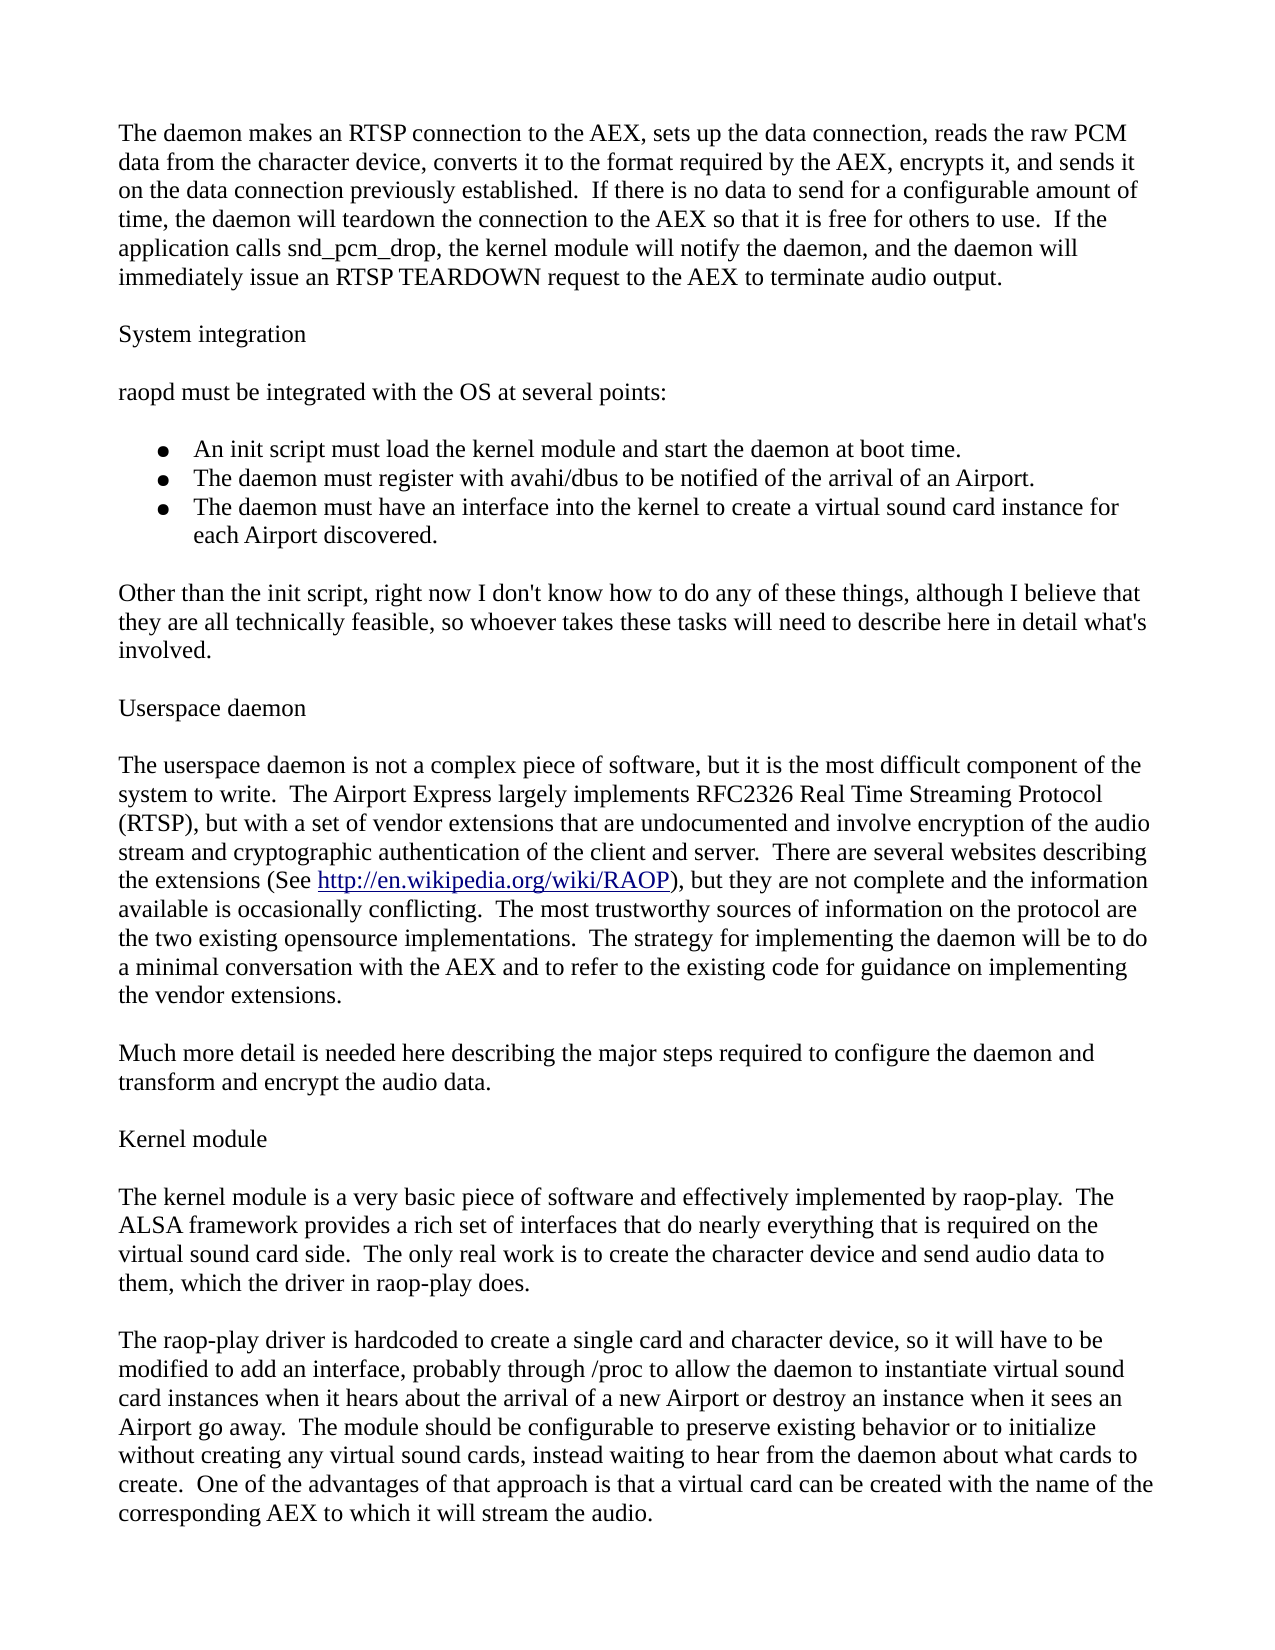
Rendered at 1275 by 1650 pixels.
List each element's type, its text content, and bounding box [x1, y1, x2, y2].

text raopd must be integrated with the OS at several points: [118, 377, 1157, 406]
text The userspace daemon is not a complex piece of software, but it is the most difficult component of the system to write. The Airport Express largely implements RFC2326 Real Time Streaming Protocol (RTSP), but with a set of vendor extensions that are undocumented and involve encryption of the audio stream and cryptographic authentication of the client and server. There are several websites describing the extensions (See http://en.wikipedia.org/wiki/RAOP), but they are not complete and the information available is occasionally conflicting. The most trustworthy sources of information on the protocol are the two existing opensource implementations. The strategy for implementing the daemon will be to do a minimal conversation with the AEX and to refer to the existing code for guidance on implementing the vendor extensions. [118, 751, 1157, 1009]
text Much more detail is needed here describing the major steps required to configure the daemon and transform and encrypt the audio data. [118, 1038, 1157, 1096]
text Kernel module [118, 1124, 1157, 1153]
list The daemon must have an interface into the kernel to create a virtual sound card instance for each Airport discovered. [156, 492, 1157, 549]
text Userspace daemon [118, 693, 1157, 722]
list An init script must load the kernel module and start the daemon at boot time. [156, 434, 1157, 463]
text The raop-play driver is hardcoded to create a single card and character device, so it will have to be modified to add an interface, probably through /proc to allow the daemon to instantiate virtual sound card instances when it hears about the arrival of a new Airport or destroy an instance when it sees an Airport go away. The module should be configurable to preserve existing behavior or to initialize without creating any virtual sound cards, instead waiting to hear from the daemon about what cards to create. One of the advantages of that approach is that a virtual card can be created with the name of the corresponding AEX to which it will stream the audio. [118, 1326, 1157, 1527]
text Other than the init script, right now I don't know how to do any of these things, although I believe that they are all technically feasible, so whoever takes these tasks will need to describe here in detail what's involved. [118, 578, 1157, 664]
text The daemon makes an RTSP connection to the AEX, sets up the data connection, reads the raw PCM data from the character device, converts it to the format required by the AEX, encrypts it, and sends it on the data connection previously established. If there is no data to send for a configurable amount of time, the daemon will teardown the connection to the AEX so that it is free for others to use. If the application calls snd_pcm_drop, the kernel module will notify the daemon, and the daemon will immediately issue an RTSP TEARDOWN request to the AEX to terminate audio output. [118, 118, 1157, 291]
text The kernel module is a very basic piece of software and effectively implemented by raop-play. The ALSA framework provides a rich set of interfaces that do nearly everything that is required on the virtual sound card side. The only real work is to create the character device and send audio data to them, which the driver in raop-play does. [118, 1182, 1157, 1297]
text System integration [118, 319, 1157, 348]
list The daemon must register with avahi/dbus to be notified of the arrival of an Airport. [156, 463, 1157, 492]
